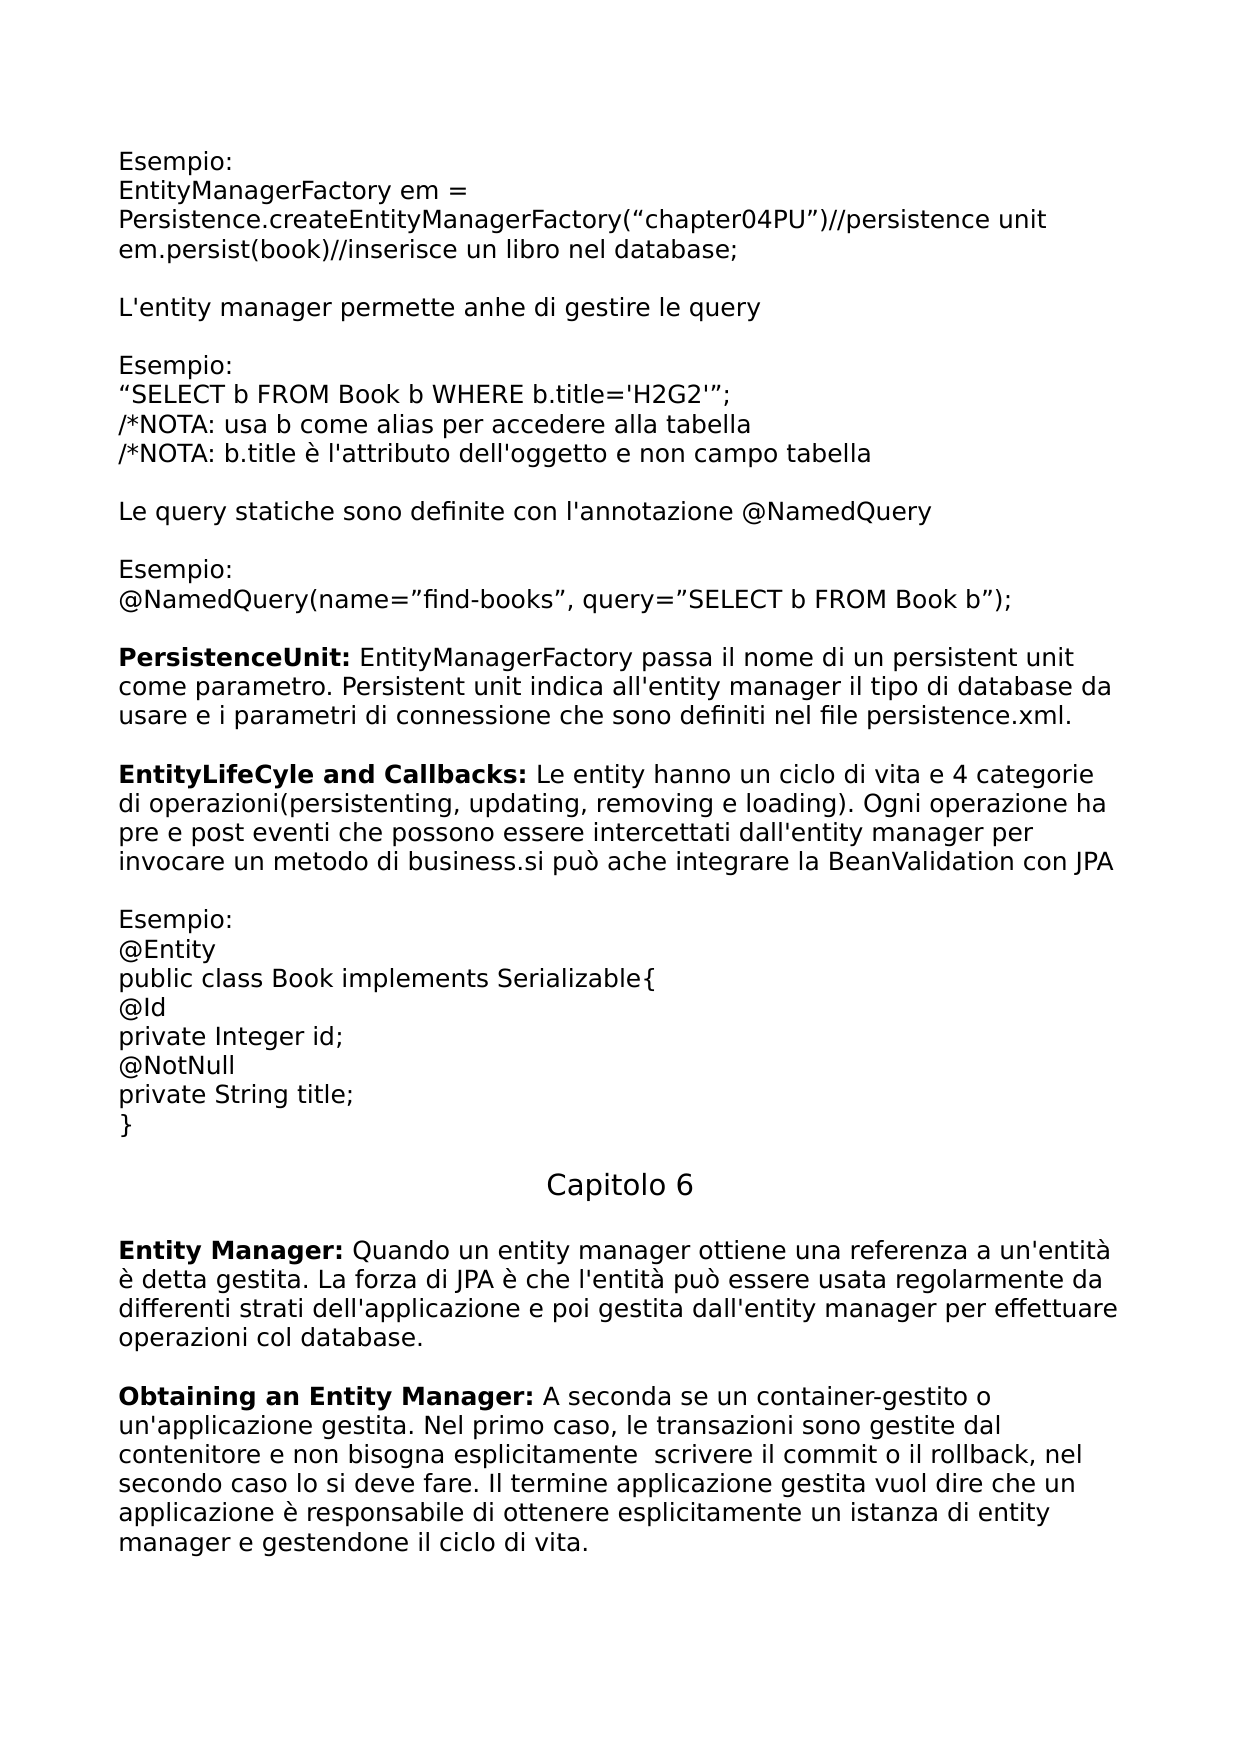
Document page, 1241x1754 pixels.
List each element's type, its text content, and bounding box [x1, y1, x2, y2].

text @NotNull [118, 1051, 1122, 1081]
text Le query statiche sono definite con l'annotazione @NamedQuery [118, 497, 1122, 526]
text /*NOTA: usa b come alias per accedere alla tabella [118, 410, 1122, 439]
text Esempio: [118, 556, 1122, 585]
text public class Book implements Serializable{ [118, 964, 1122, 993]
text @Id [118, 993, 1122, 1022]
text Esempio: [118, 147, 1122, 176]
text @NamedQuery(name=”find-books”, query=”SELECT b FROM Book b”); [118, 585, 1122, 614]
text EntityLifeCyle and Callbacks: Le entity hanno un ciclo di vita e 4 categorie di operazioni(persistenting, updating, removing e loading). Ogni operazione ha pre e post eventi che possono essere intercettati dall'entity manager per invocare un metodo di business.si può ache integrare la BeanValidation con JPA [118, 760, 1122, 876]
text EntityManagerFactory em = Persistence.createEntityManagerFactory(“chapter04PU”)//persistence unit [118, 176, 1122, 235]
text L'entity manager permette anhe di gestire le query [118, 293, 1122, 322]
text Esempio: [118, 351, 1122, 381]
text @Entity [118, 935, 1122, 964]
text /*NOTA: b.title è l'attributo dell'oggetto e non campo tabella [118, 439, 1122, 468]
text Capitolo 6 [118, 1168, 1122, 1202]
text private String title; [118, 1081, 1122, 1110]
text em.persist(book)//inserisce un libro nel database; [118, 235, 1122, 264]
text Esempio: [118, 906, 1122, 935]
text private Integer id; [118, 1022, 1122, 1051]
text Obtaining an Entity Manager: A seconda se un container-gestito o un'applicazione gestita. Nel primo caso, le transazioni sono gestite dal contenitore e non bisogna esplicitamente scrivere il commit o il rollback, nel secondo caso lo si deve fare. Il termine applicazione gestita vuol dire che un applicazione è responsabile di ottenere esplicitamente un istanza di entity manager e gestendone il ciclo di vita. [118, 1382, 1122, 1557]
text } [118, 1110, 1122, 1139]
text “SELECT b FROM Book b WHERE b.title='H2G2'”; [118, 381, 1122, 410]
text Entity Manager: Quando un entity manager ottiene una referenza a un'entità è detta gestita. La forza di JPA è che l'entità può essere usata regolarmente da differenti strati dell'applicazione e poi gestita dall'entity manager per effettuare operazioni col database. [118, 1236, 1122, 1353]
text PersistenceUnit: EntityManagerFactory passa il nome di un persistent unit come parametro. Persistent unit indica all'entity manager il tipo di database da usare e i parametri di connessione che sono definiti nel file persistence.xml. [118, 643, 1122, 731]
